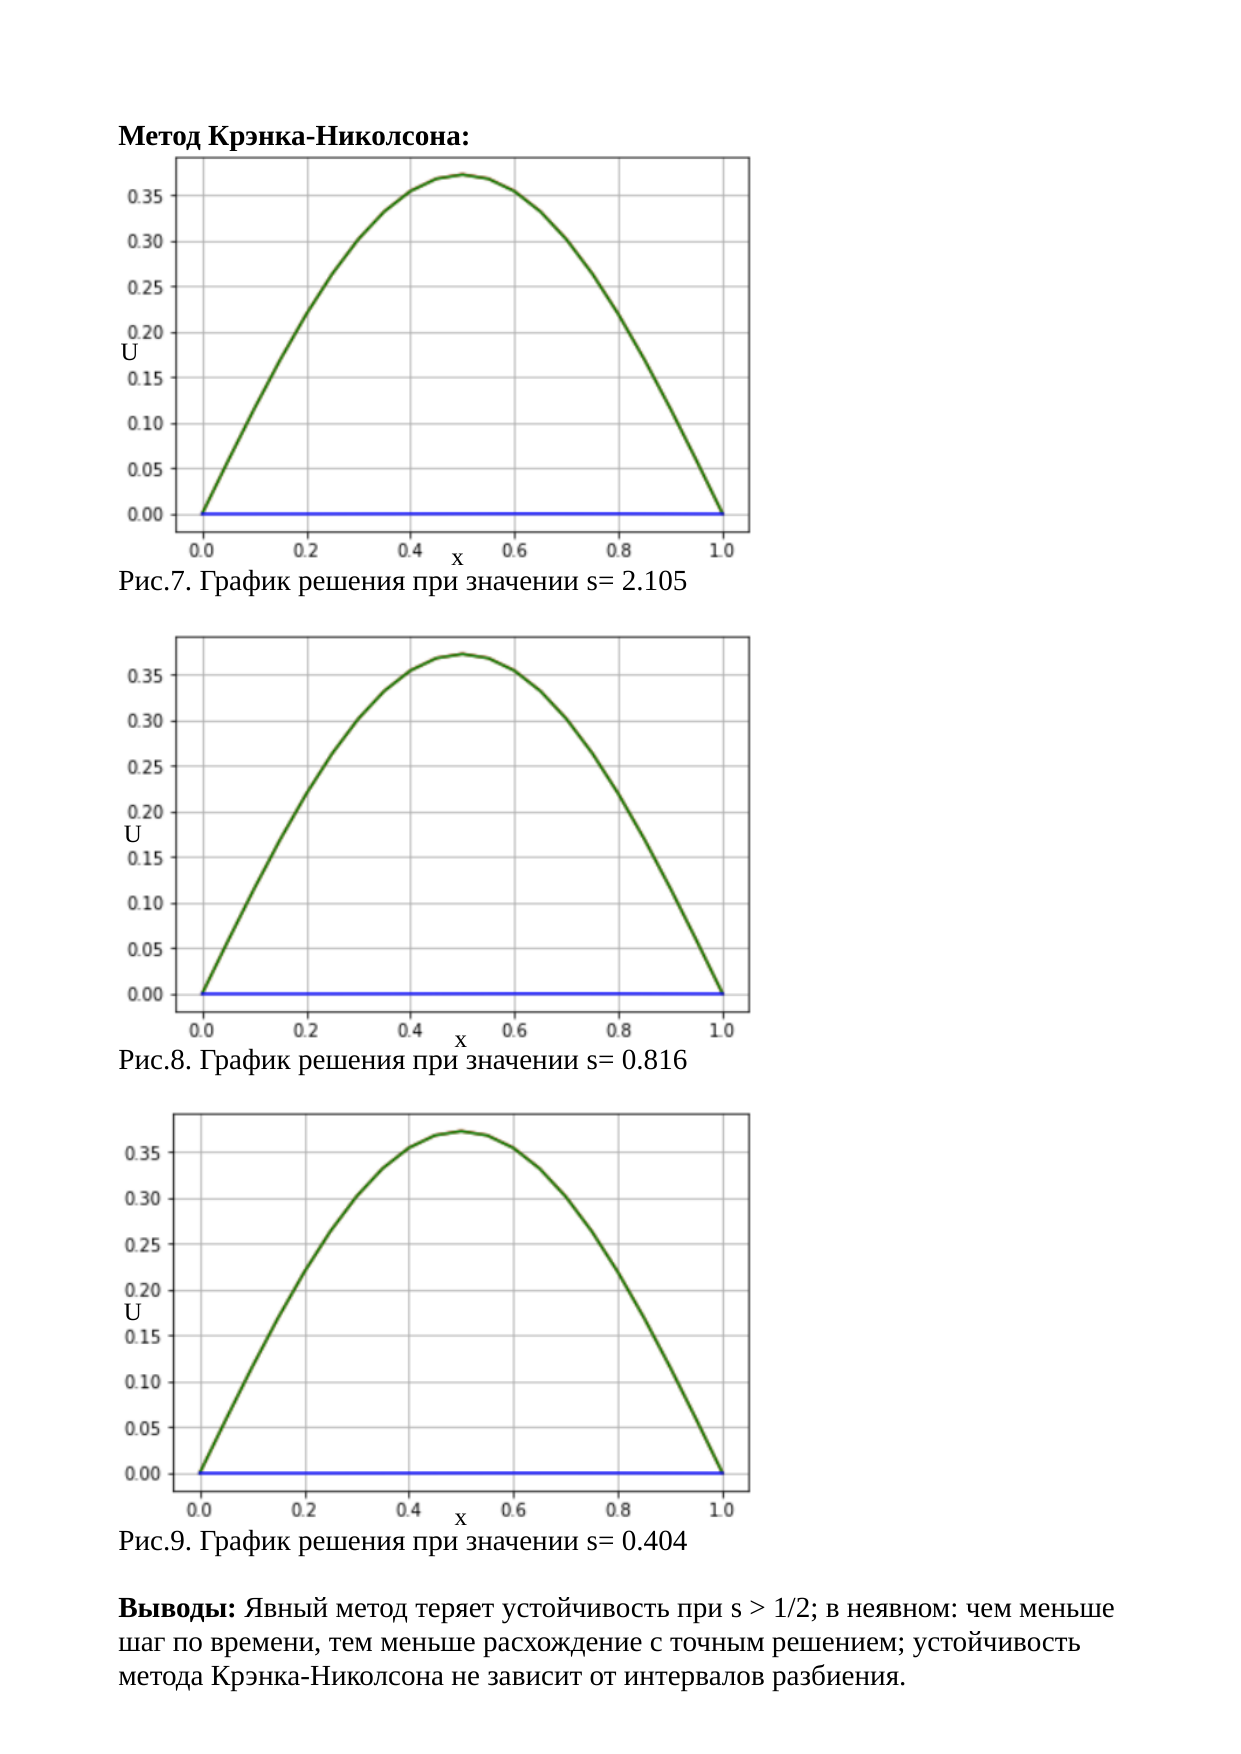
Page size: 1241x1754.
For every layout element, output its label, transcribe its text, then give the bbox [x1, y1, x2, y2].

text Рис.9. График решения при значении s= 0.404 [118, 1523, 1122, 1557]
text Рис.8. График решения при значении s= 0.816 [118, 1042, 1122, 1076]
picture [118, 1109, 756, 1524]
picture [118, 151, 756, 563]
picture [118, 630, 756, 1043]
text Метод Крэнка-Николсона: [118, 118, 1122, 152]
text Выводы: Явный метод теряет устойчивость при s > 1/2; в неявном: чем меньше шаг по времени, тем меньше расхождение с точным решением; устойчивость метода Крэнка-Николсона не зависит от интервалов разбиения. [118, 1591, 1122, 1691]
text Рис.7. График решения при значении s= 2.105 [118, 563, 1122, 596]
